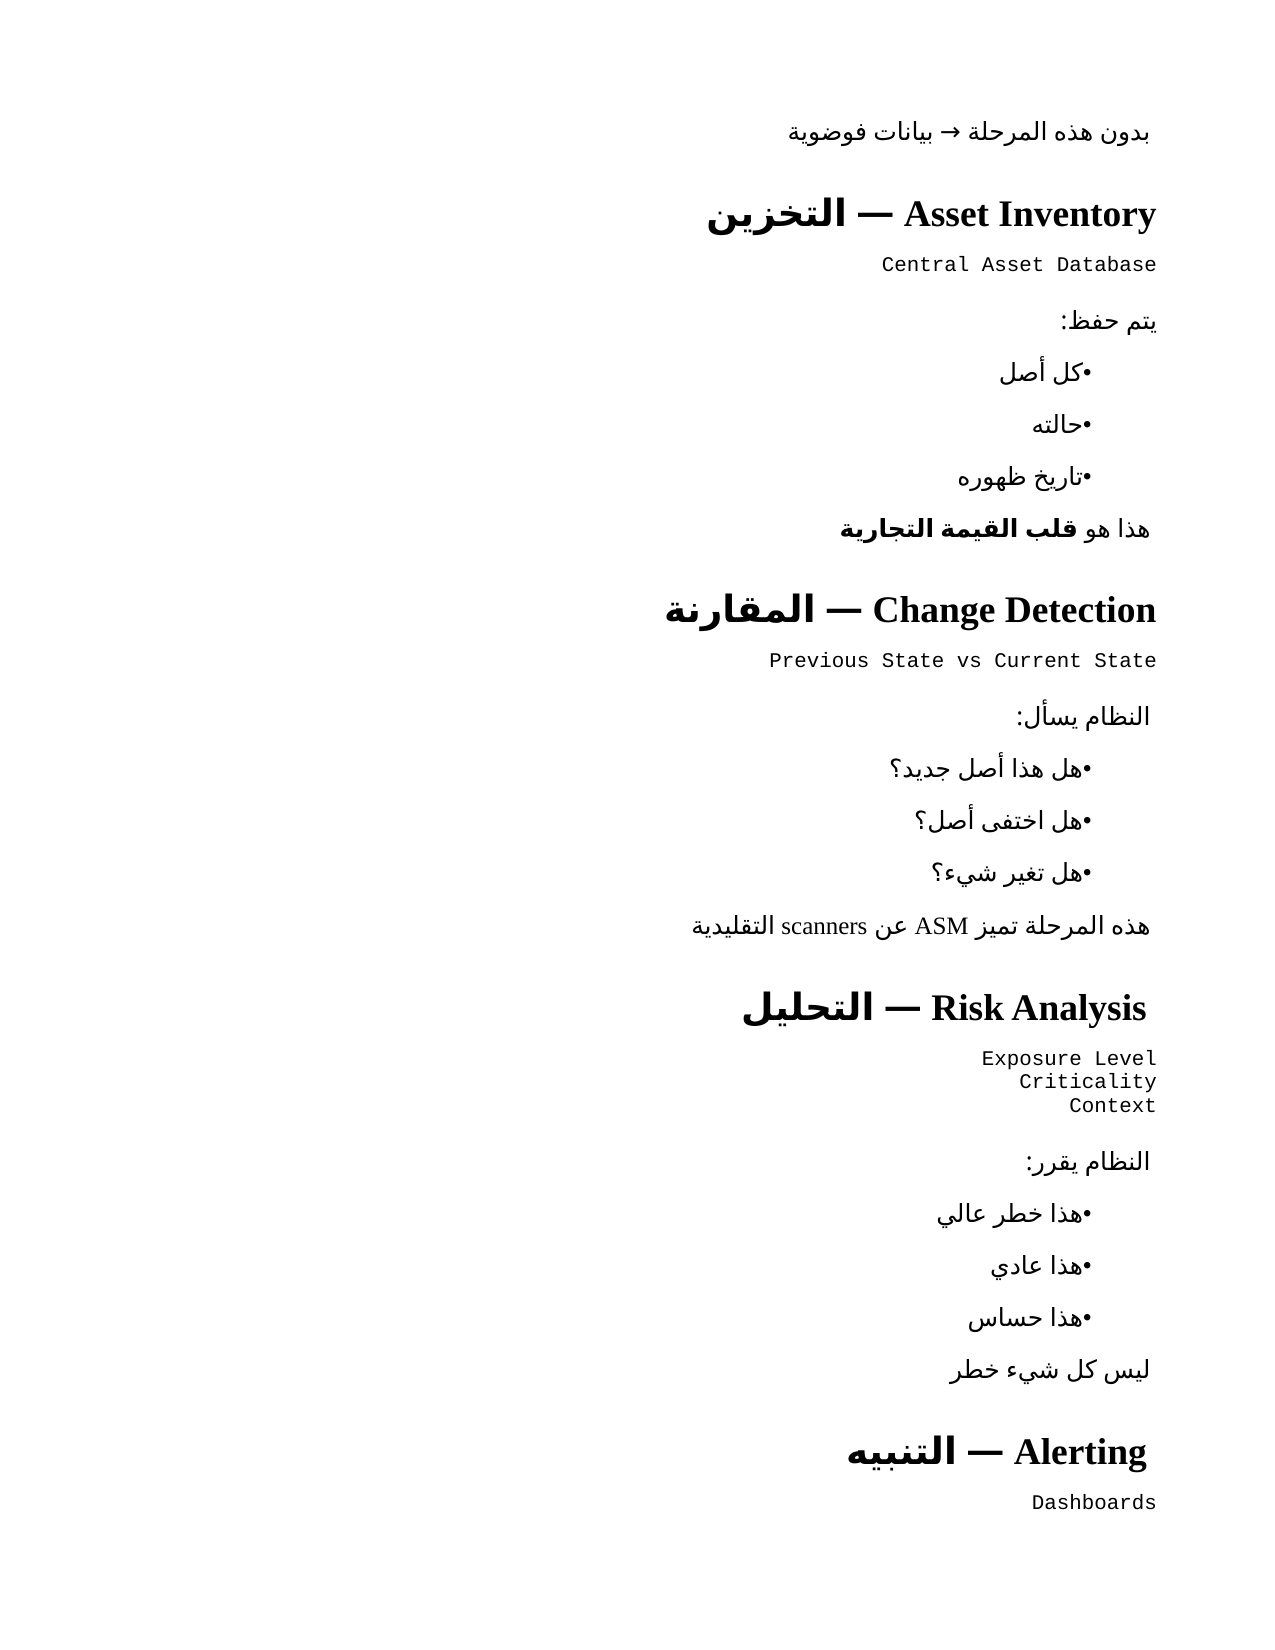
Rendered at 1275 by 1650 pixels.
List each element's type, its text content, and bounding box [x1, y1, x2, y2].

list هل تغير شيء؟ [118, 859, 1112, 892]
text Criticality [118, 1072, 1157, 1095]
list كل أصل [118, 359, 1112, 391]
list هل اختفى أصل؟ [118, 807, 1112, 840]
text بدون هذه المرحلة → بيانات فوضوية [118, 118, 1157, 151]
list هذا خطر عالي [118, 1200, 1112, 1233]
text Central Asset Database [118, 254, 1157, 277]
list هذا حساس [118, 1304, 1112, 1337]
text هذه المرحلة تميز ASM عن scanners التقليدية [118, 911, 1157, 945]
subtitle Asset Inventory — التخزين [118, 191, 1157, 241]
text ليس كل شيء خطر [118, 1356, 1157, 1389]
text هذا هو قلب القيمة التجارية [118, 515, 1157, 547]
subtitle Change Detection — المقارنة [118, 587, 1157, 638]
subtitle Risk Analysis — التحليل [118, 985, 1157, 1035]
text Dashboards [118, 1492, 1157, 1515]
list هذا عادي [118, 1252, 1112, 1285]
text يتم حفظ: [118, 307, 1157, 339]
list هل هذا أصل جديد؟ [118, 755, 1112, 788]
text Previous State vs Current State [118, 650, 1157, 674]
text النظام يقرر: [118, 1148, 1157, 1181]
list حالته [118, 411, 1112, 443]
text النظام يسأل: [118, 703, 1157, 736]
list تاريخ ظهوره [118, 463, 1112, 495]
text Exposure Level [118, 1048, 1157, 1072]
text Context [118, 1095, 1157, 1119]
subtitle Alerting — التنبيه [118, 1429, 1157, 1479]
